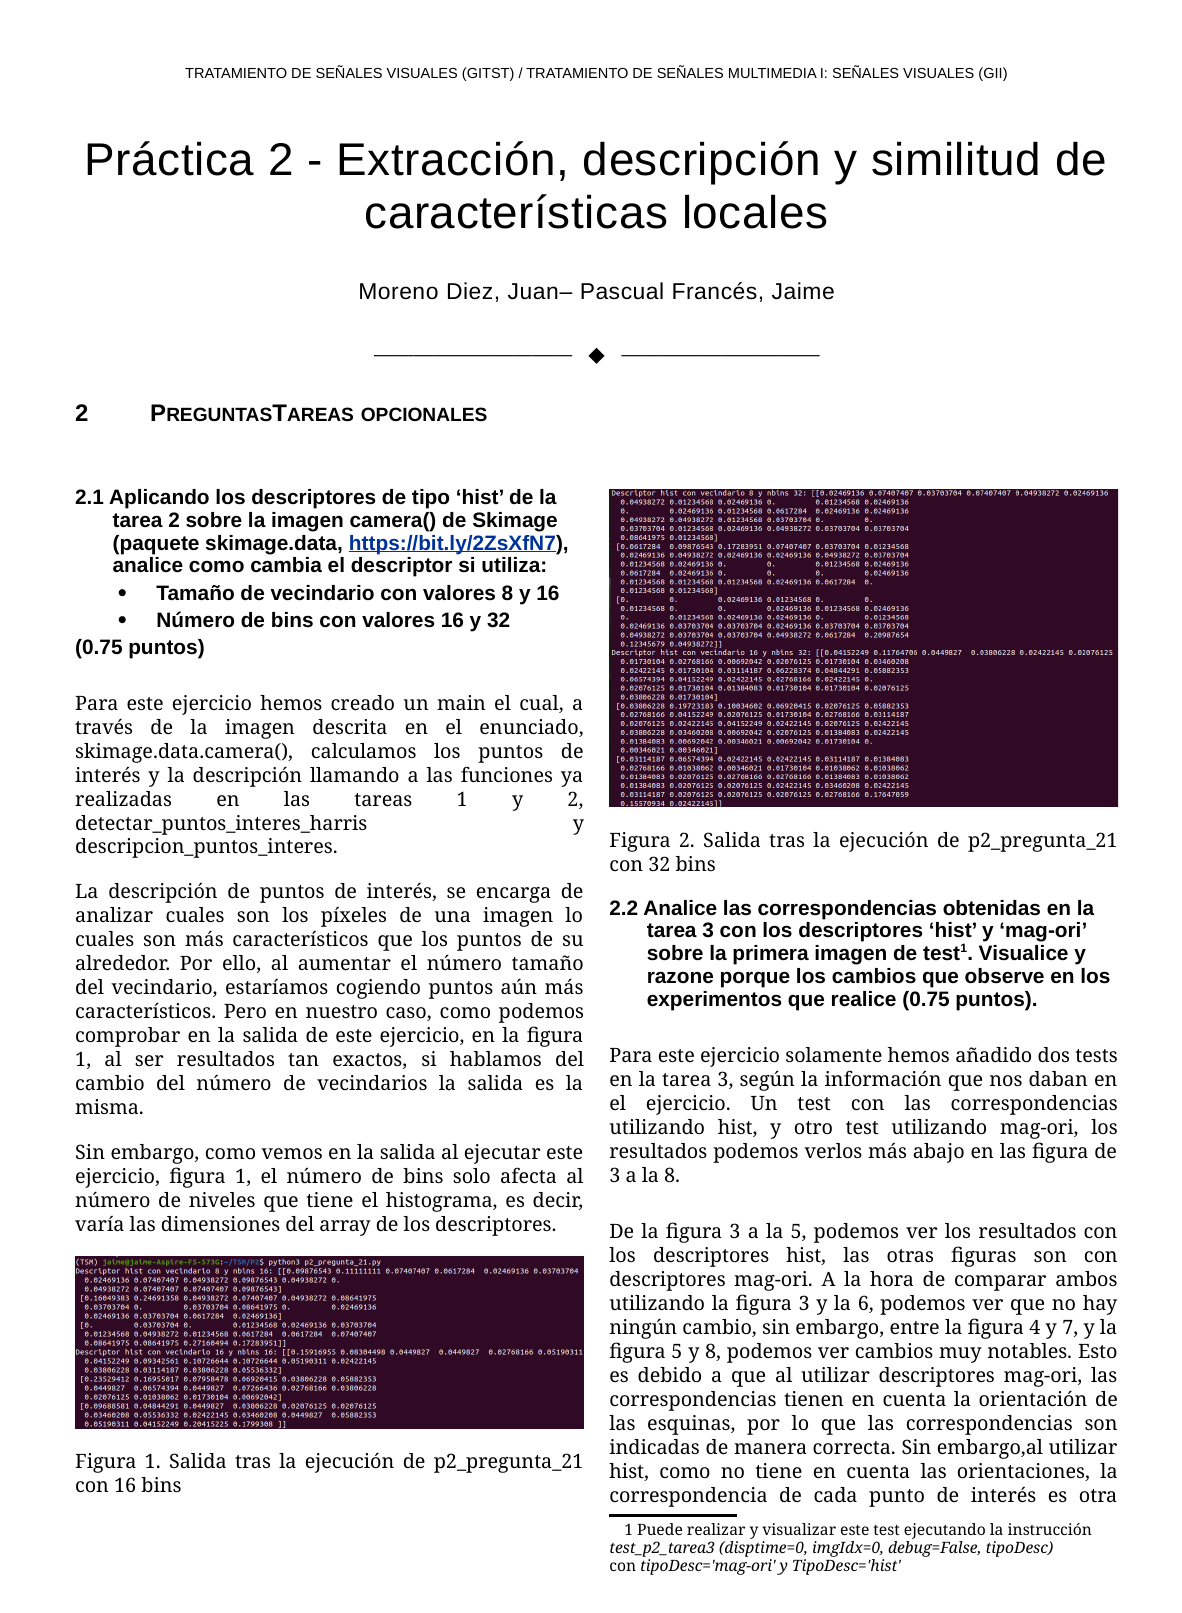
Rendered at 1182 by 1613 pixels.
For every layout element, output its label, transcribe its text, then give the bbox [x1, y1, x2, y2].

text La descripción de puntos de interés, se encarga de analizar cuales son los píxeles de una imagen lo cuales son más característicos que los puntos de su alrededor. Por ello, al aumentar el número tamaño del vecindario, estaríamos cogiendo puntos aún más característicos. Pero en nuestro caso, como podemos comprobar en la salida de este ejercicio, en la figura 1, al ser resultados tan exactos, si hablamos del cambio del número de vecindarios la salida es la misma. [75, 879, 584, 1119]
text Puede realizar y visualizar este test ejecutando la instrucción test_p2_tarea3 (disptime=0, imgIdx=0, debug=False, tipoDesc) con tipoDesc='mag-ori' y TipoDesc='hist' [609, 1522, 1118, 1575]
text Figura 2. Salida tras la ejecución de p2_pregunta_21 con 32 bins [609, 807, 1118, 876]
text ——————————  —————————— [75, 342, 1118, 366]
text Sin embargo, como vemos en la salida al ejecutar este ejercicio, figura 1, el número de bins solo afecta al número de niveles que tiene el histograma, es decir, varía las dimensiones del array de los descriptores. [75, 1140, 584, 1236]
subtitle Número de bins con valores 16 y 32 [119, 609, 584, 632]
text Moreno Diez, Juan– Pascual Francés, Jaime [75, 276, 1118, 305]
text Para este ejercicio hemos creado un main el cual, a través de la imagen descrita en el enunciado, skimage.data.camera(), calculamos los puntos de interés y la descripción llamando a las funciones ya realizadas en las tareas 1 y 2, detectar_puntos_interes_harris y descripcion_puntos_interes. [75, 691, 584, 859]
picture [75, 1256, 584, 1429]
subtitle 2.1 Aplicando los descriptores de tipo ‘hist’ de la tarea 2 sobre la imagen camera() de Skimage (paquete skimage.data, https://bit.ly/2ZsXfN7), analice como cambia el descriptor si utiliza: [75, 486, 584, 577]
subtitle 2.2 Analice las correspondencias obtenidas en la tarea 3 con los descriptores ‘hist’ y ‘mag-ori’ sobre la primera imagen de test. Visualice y razone porque los cambios que observe en los experimentos que realice (0.75 puntos). [609, 897, 1118, 1011]
subtitle 2 PreguntasTareas opcionales [75, 400, 584, 427]
text Práctica 2 - Extracción, descripción y similitud de características locales [75, 133, 1118, 238]
text Figura 1. Salida tras la ejecución de p2_pregunta_21 con 16 bins [75, 1429, 584, 1497]
text De la figura 3 a la 5, podemos ver los resultados con los descriptores hist, las otras figuras son con descriptores mag-ori. A la hora de comparar ambos utilizando la figura 3 y la 6, podemos ver que no hay ningún cambio, sin embargo, entre la figura 4 y 7, y la figura 5 y 8, podemos ver cambios muy notables. Esto es debido a que al utilizar descriptores mag-ori, las correspondencias tienen en cuenta la orientación de las esquinas, por lo que las correspondencias son indicadas de manera correcta. Sin embargo,al utilizar hist, como no tiene en cuenta las orientaciones, la correspondencia de cada punto de interés es otra [609, 1219, 1118, 1507]
picture [609, 489, 1119, 807]
subtitle (0.75 puntos) [75, 636, 584, 659]
subtitle Tamaño de vecindario con valores 8 y 16 [119, 582, 584, 604]
text Para este ejercicio solamente hemos añadido dos tests en la tarea 3, según la información que nos daban en el ejercicio. Un test con las correspondencias utilizando hist, y otro test utilizando mag-ori, los resultados podemos verlos más abajo en las figura de 3 a la 8. [609, 1043, 1118, 1187]
